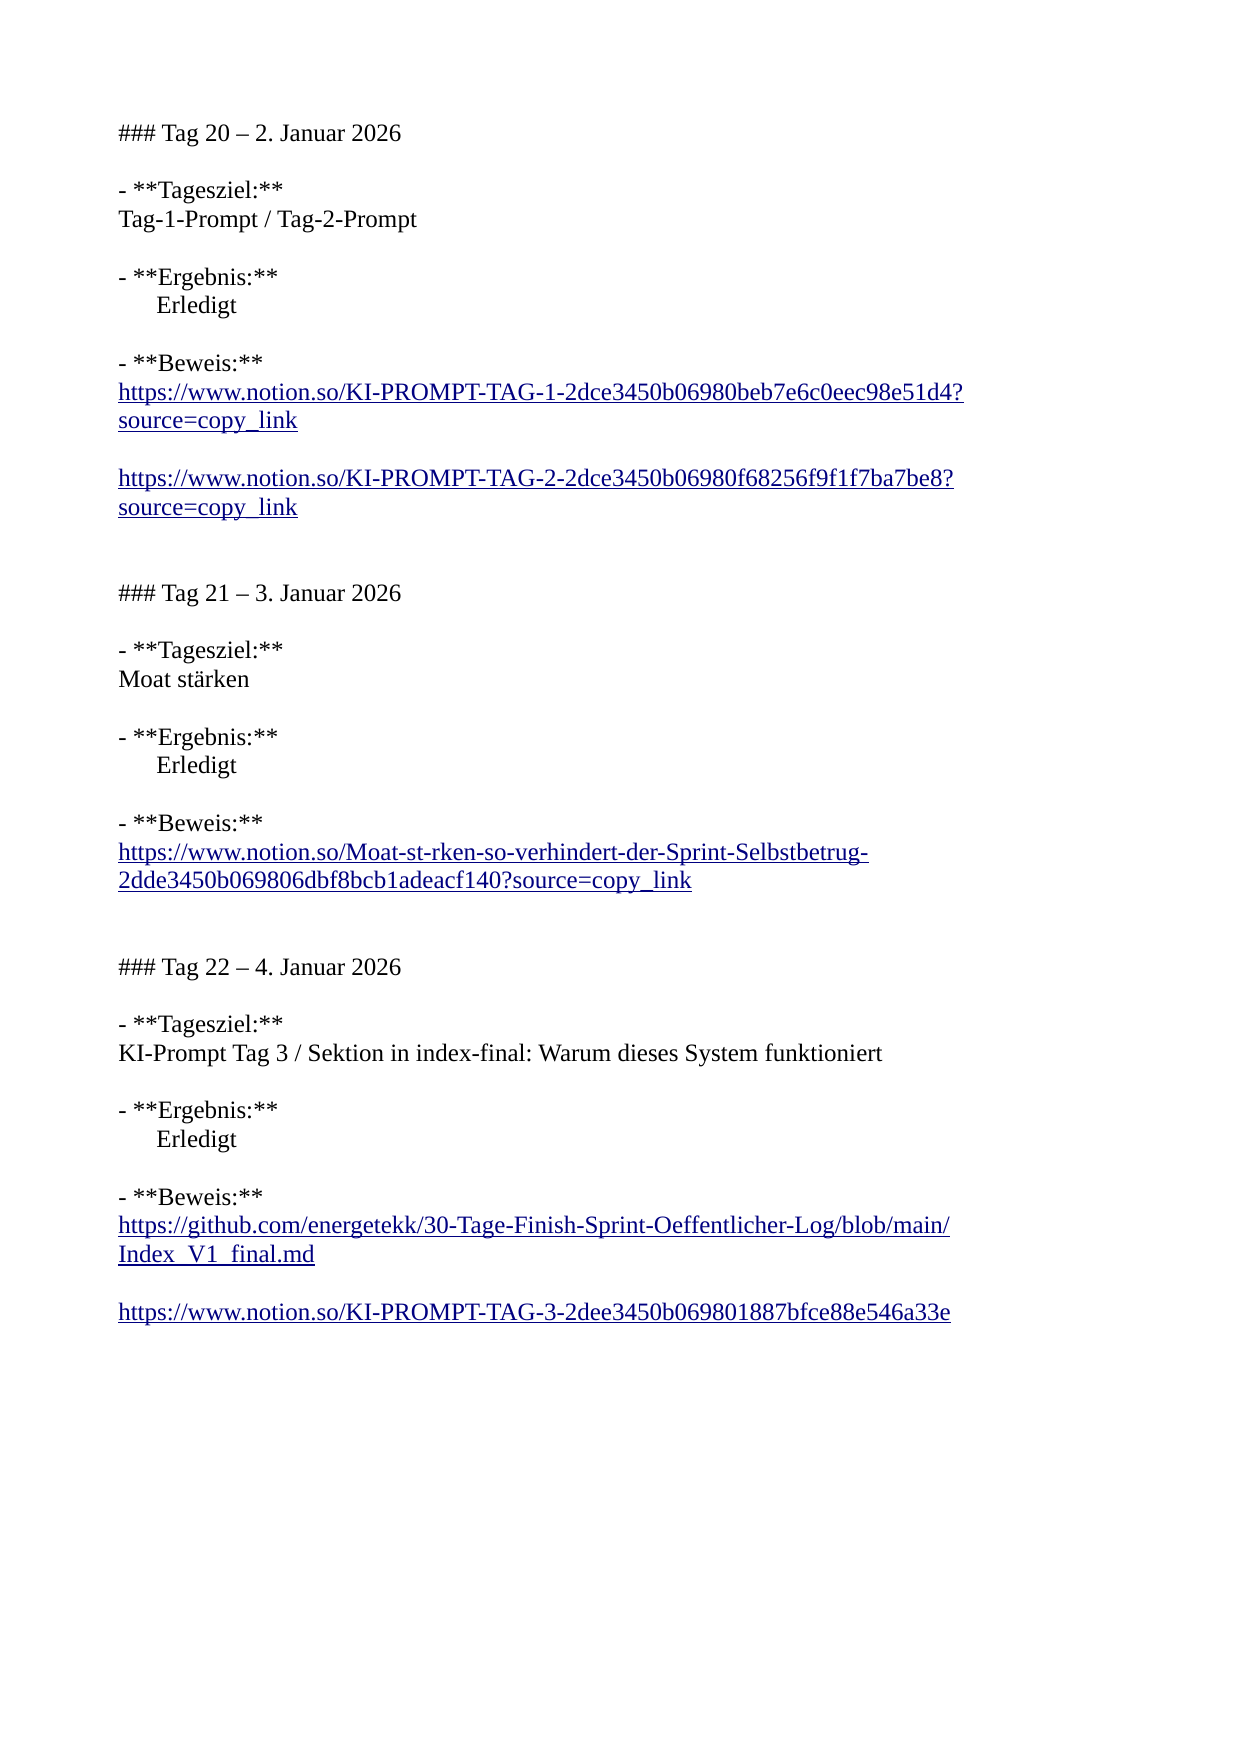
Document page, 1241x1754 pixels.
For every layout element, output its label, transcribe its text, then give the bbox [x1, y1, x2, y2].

text https://www.notion.so/KI-PROMPT-TAG-1-2dce3450b06980beb7e6c0eec98e51d4?source=copy_link [118, 377, 1122, 434]
text - **Tagesziel:** [118, 636, 1122, 664]
text ### Tag 20 – 2. Januar 2026 [118, 118, 1122, 147]
text ✅ Erledigt [118, 751, 1122, 779]
text - **Beweis:** [118, 348, 1122, 377]
text Moat stärken [118, 664, 1122, 693]
text https://github.com/energetekk/30-Tage-Finish-Sprint-Oeffentlicher-Log/blob/main/Index_V1_final.md [118, 1211, 1122, 1268]
text ✅ Erledigt [118, 1124, 1122, 1153]
text KI-Prompt Tag 3 / Sektion in index-final: Warum dieses System funktioniert [118, 1038, 1122, 1067]
text ### Tag 21 – 3. Januar 2026 [118, 578, 1122, 607]
text https://www.notion.so/KI-PROMPT-TAG-3-2dee3450b069801887bfce88e546a33e [118, 1297, 1122, 1326]
text https://www.notion.so/Moat-st-rken-so-verhindert-der-Sprint-Selbstbetrug-2dde3450b069806dbf8bcb1adeacf140?source=copy_link [118, 837, 1122, 894]
text ✅ Erledigt [118, 291, 1122, 319]
text - **Tagesziel:** [118, 1009, 1122, 1038]
text https://www.notion.so/KI-PROMPT-TAG-2-2dce3450b06980f68256f9f1f7ba7be8?source=copy_link [118, 463, 1122, 521]
text - **Ergebnis:** [118, 1096, 1122, 1124]
text Tag-1-Prompt / Tag-2-Prompt [118, 204, 1122, 233]
text ### Tag 22 – 4. Januar 2026 [118, 952, 1122, 981]
text - **Beweis:** [118, 808, 1122, 837]
text - **Ergebnis:** [118, 722, 1122, 751]
text - **Tagesziel:** [118, 176, 1122, 204]
text - **Ergebnis:** [118, 262, 1122, 291]
text - **Beweis:** [118, 1182, 1122, 1211]
